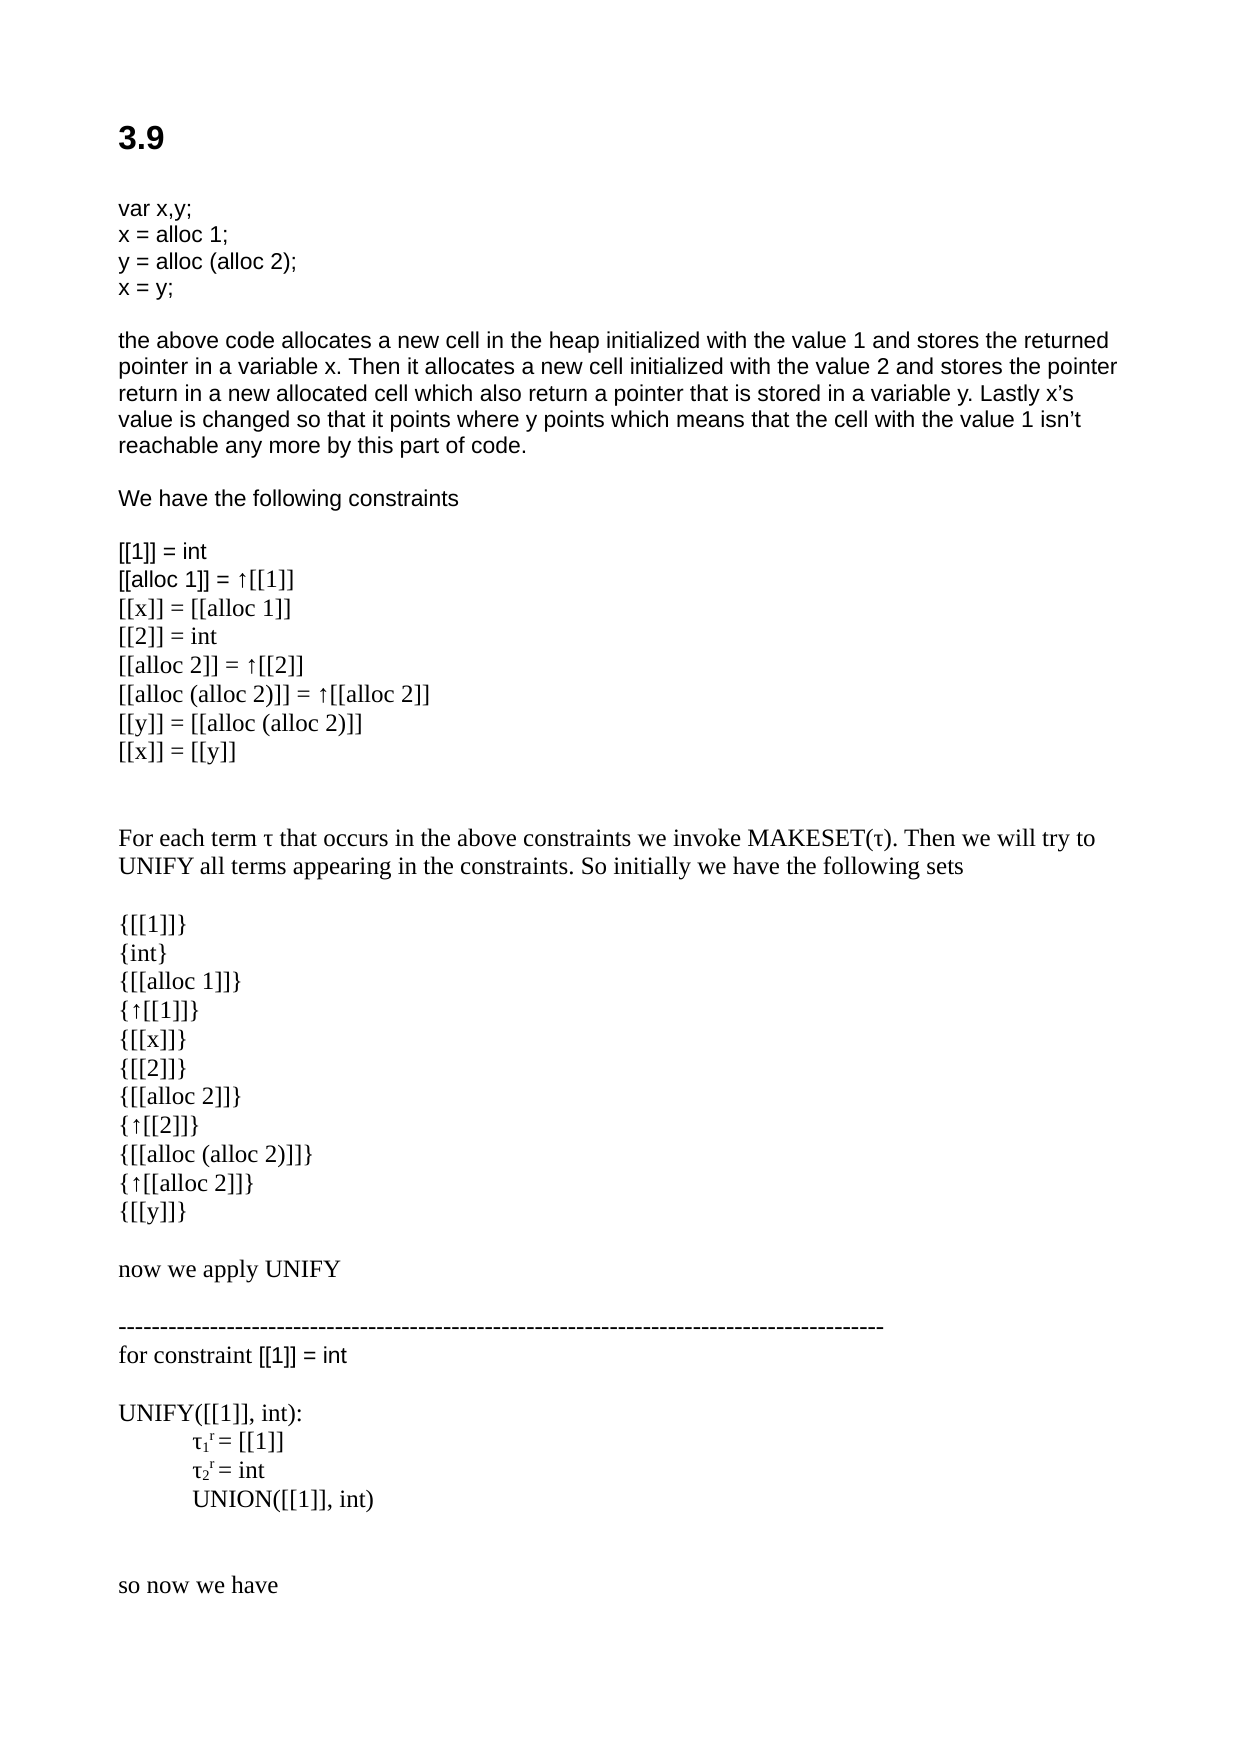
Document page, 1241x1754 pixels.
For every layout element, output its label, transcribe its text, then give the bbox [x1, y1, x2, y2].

text -------------------------------------------------------------------------------------------- [118, 1311, 1122, 1340]
text {[[y]]} [118, 1196, 1122, 1225]
text [[1]] = int [118, 538, 1122, 564]
text [[alloc 1]] = ↑[[1]] [118, 564, 1122, 593]
text UNIFY([[1]], int): [118, 1398, 1122, 1426]
text 3.9 [118, 118, 1122, 157]
text [[alloc 2]] = ↑[[2]] [118, 650, 1122, 679]
text y = alloc (alloc 2); [118, 248, 1122, 274]
text [[2]] = int [118, 621, 1122, 650]
text {[[2]]} [118, 1053, 1122, 1081]
text {↑[[1]]} [118, 995, 1122, 1024]
text {[[x]]} [118, 1024, 1122, 1053]
text {int} [118, 938, 1122, 966]
text UNION([[1]], int) [118, 1484, 1122, 1513]
text For each term τ that occurs in the above constraints we invoke MAKESET(τ). Then we will try to UNIFY all terms appearing in the constraints. So initially we have the following sets [118, 823, 1122, 880]
text {[[alloc 2]]} [118, 1081, 1122, 1110]
text τ2r = int [118, 1455, 1122, 1484]
text for constraint [[1]] = int [118, 1340, 1122, 1369]
text {[[1]]} [118, 909, 1122, 938]
text the above code allocates a new cell in the heap initialized with the value 1 and stores the returned pointer in a variable x. Then it allocates a new cell initialized with the value 2 and stores the pointer return in a new allocated cell which also return a pointer that is stored in a variable y. Lastly x’s value is changed so that it points where y points which means that the cell with the value 1 isn’t reachable any more by this part of code. [118, 327, 1122, 458]
text {↑[[2]]} [118, 1110, 1122, 1139]
text We have the following constraints [118, 485, 1122, 511]
text [[x]] = [[y]] [118, 736, 1122, 765]
text x = y; [118, 274, 1122, 300]
text so now we have [118, 1570, 1122, 1599]
text [[y]] = [[alloc (alloc 2)]] [118, 708, 1122, 736]
text var x,y; [118, 195, 1122, 221]
text x = alloc 1; [118, 221, 1122, 248]
text τ1r = [[1]] [118, 1426, 1122, 1455]
text now we apply UNIFY [118, 1254, 1122, 1283]
text [[alloc (alloc 2)]] = ↑[[alloc 2]] [118, 679, 1122, 708]
text {[[alloc (alloc 2)]]} [118, 1139, 1122, 1168]
text [[x]] = [[alloc 1]] [118, 593, 1122, 621]
text {↑[[alloc 2]]} [118, 1168, 1122, 1196]
text {[[alloc 1]]} [118, 966, 1122, 995]
